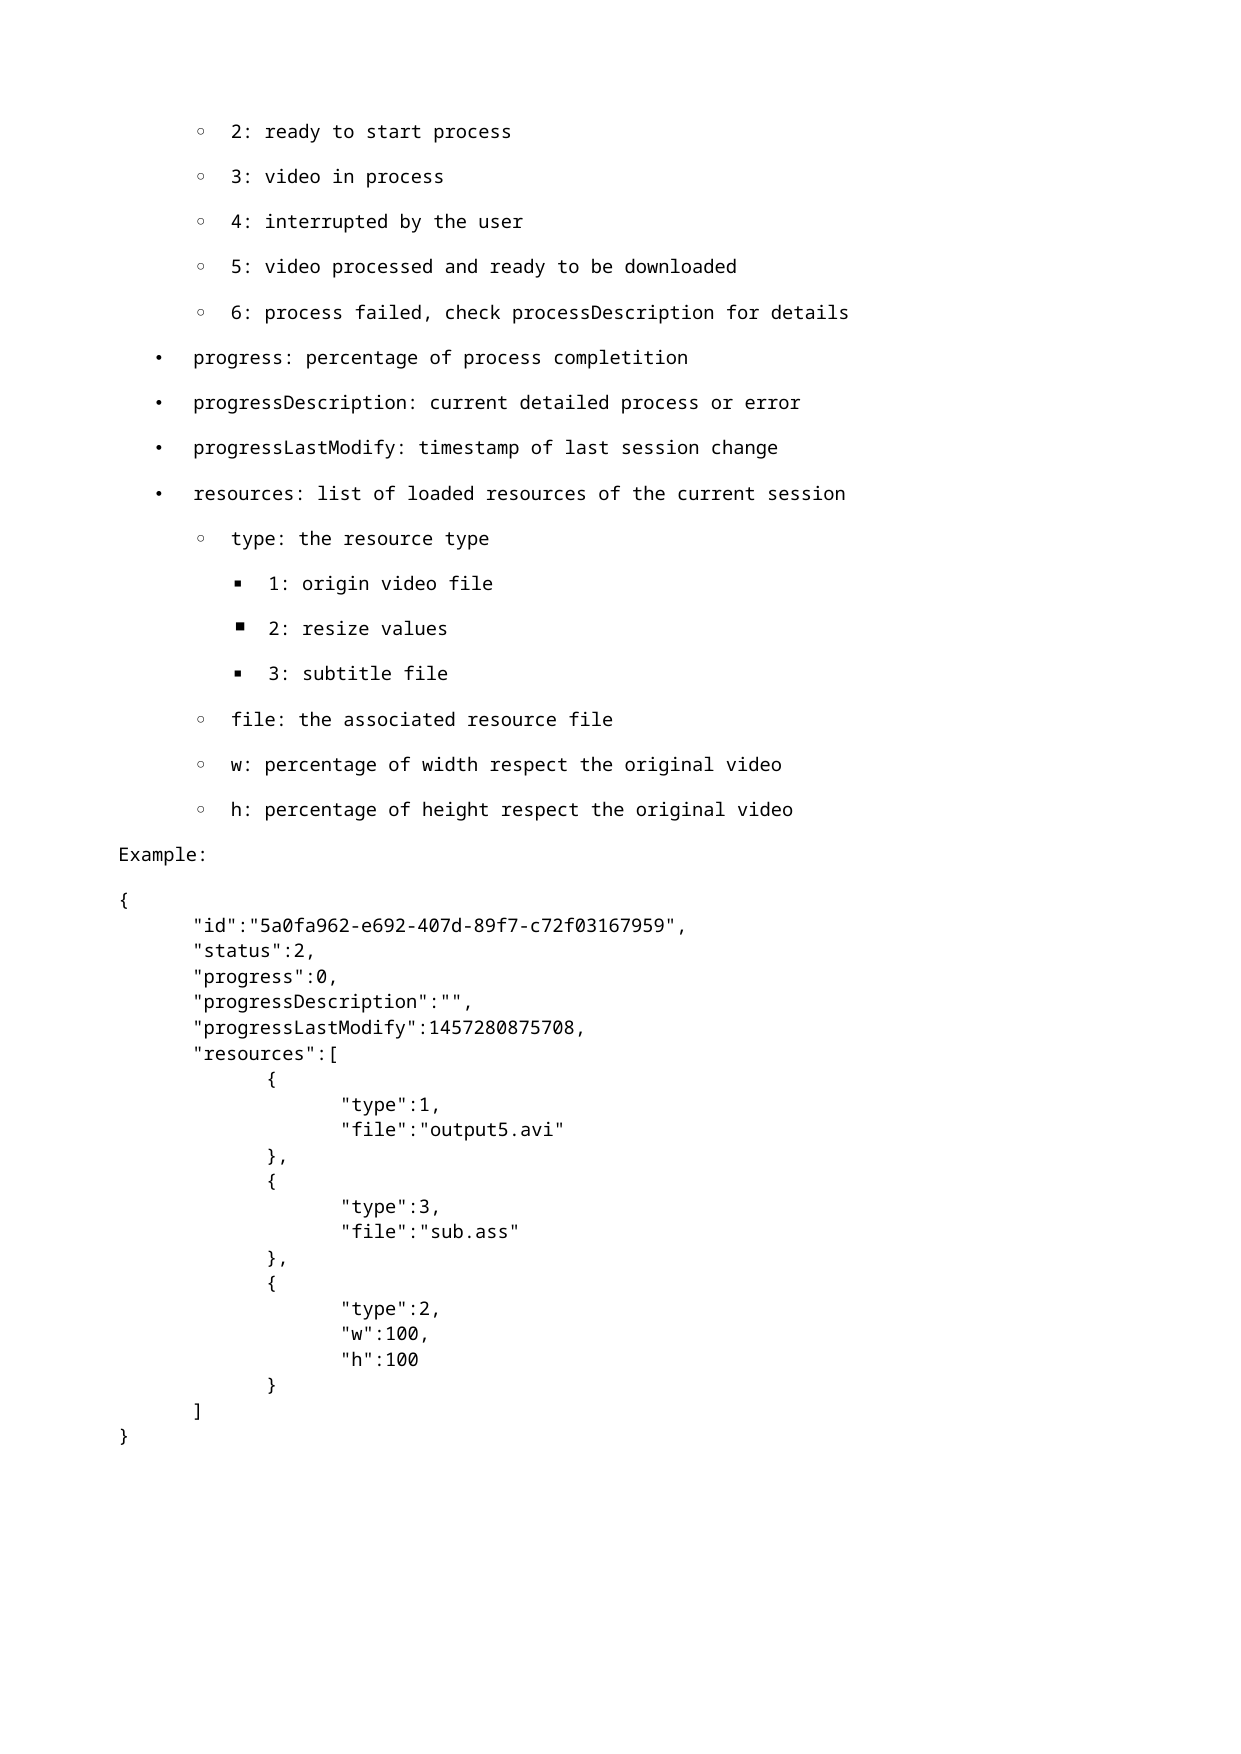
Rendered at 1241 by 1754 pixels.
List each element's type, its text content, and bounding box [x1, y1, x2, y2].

list 4: interrupted by the user [193, 208, 1122, 234]
text { "id":"5a0fa962-e692-407d-89f7-c72f03167959", "status":2, "progress":0, "progressDescription":"", "progressLastModify":1457280875708, "resources":[ { "type":1, "file":"output5.avi" }, { "type":3, "file":"sub.ass" }, { "type":2, "w":100, "h":100 } ] } [118, 887, 1122, 1448]
list type: the resource type [193, 525, 1122, 551]
list file: the associated resource file [193, 706, 1122, 731]
text Example: [118, 841, 1122, 867]
list 1: origin video file [231, 570, 1122, 596]
list 3: video in process [193, 163, 1122, 189]
list w: percentage of width respect the original video [193, 751, 1122, 777]
list resources: list of loaded resources of the current session [156, 480, 1122, 505]
list 3: subtitle file [231, 661, 1122, 686]
list 5: video processed and ready to be downloaded [193, 254, 1122, 279]
list 2: resize values [231, 615, 1122, 641]
list 6: process failed, check processDescription for details [193, 299, 1122, 324]
list h: percentage of height respect the original video [193, 796, 1122, 822]
list progressLastModify: timestamp of last session change [156, 434, 1122, 460]
list progressDescription: current detailed process or error [156, 389, 1122, 415]
list progress: percentage of process completition [156, 344, 1122, 370]
list 2: ready to start process [193, 118, 1122, 144]
